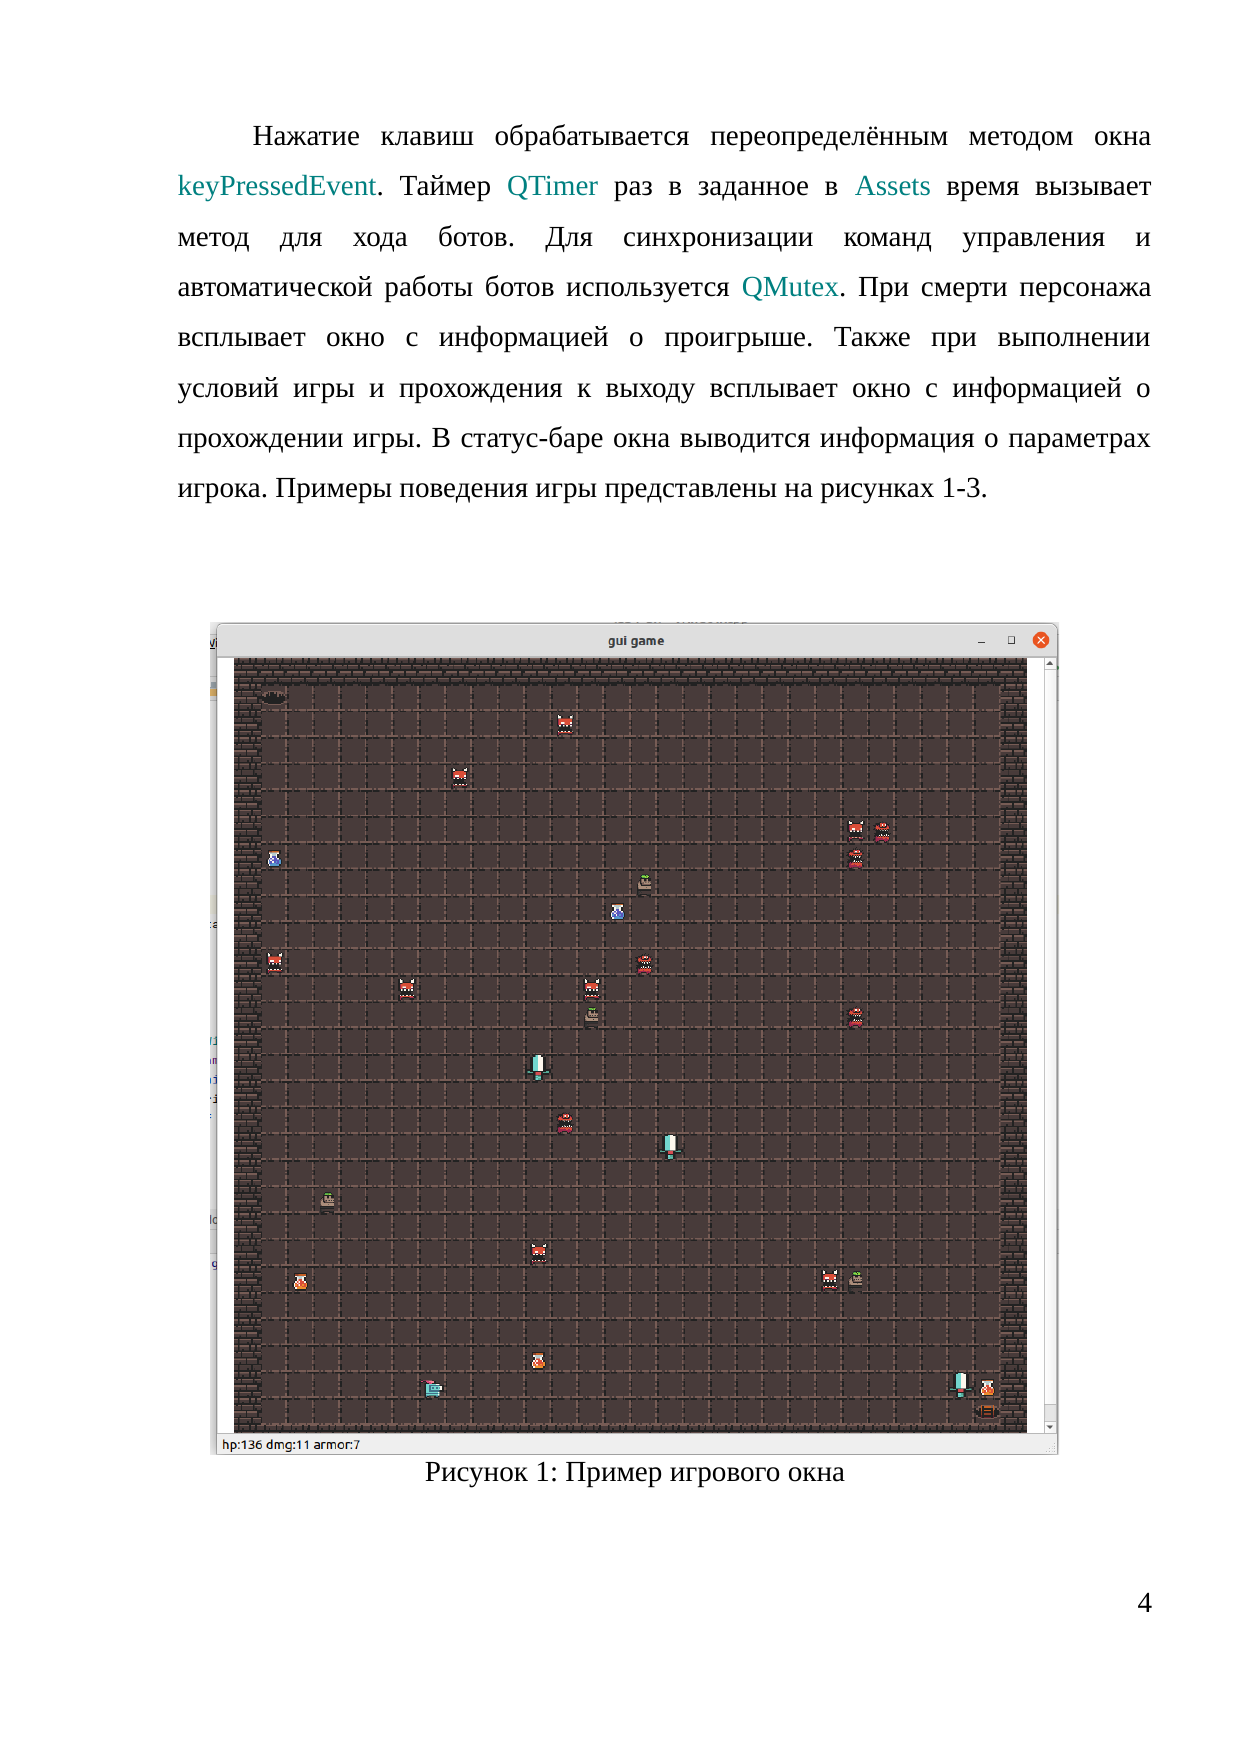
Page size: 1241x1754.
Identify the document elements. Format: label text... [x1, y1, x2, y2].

text Нажатие клавиш обрабатывается переопределённым методом окна keyPressedEvent. Таймер QTimer раз в заданное в Assets время вызывает метод для хода ботов. Для синхронизации команд управления и автоматической работы ботов используется QMutex. При смерти персонажа всплывает окно с информацией о проигрыше. Также при выполнении условий игры и прохождения к выходу всплывает окно с информацией о прохождении игры. В статус-баре окна выводится информация о параметрах игрока. Примеры поведения игры представлены на рисунках 1-3. [177, 118, 1152, 504]
text Рисунок 1: Пример игрового окна [210, 1455, 1059, 1488]
picture [210, 622, 1060, 1455]
